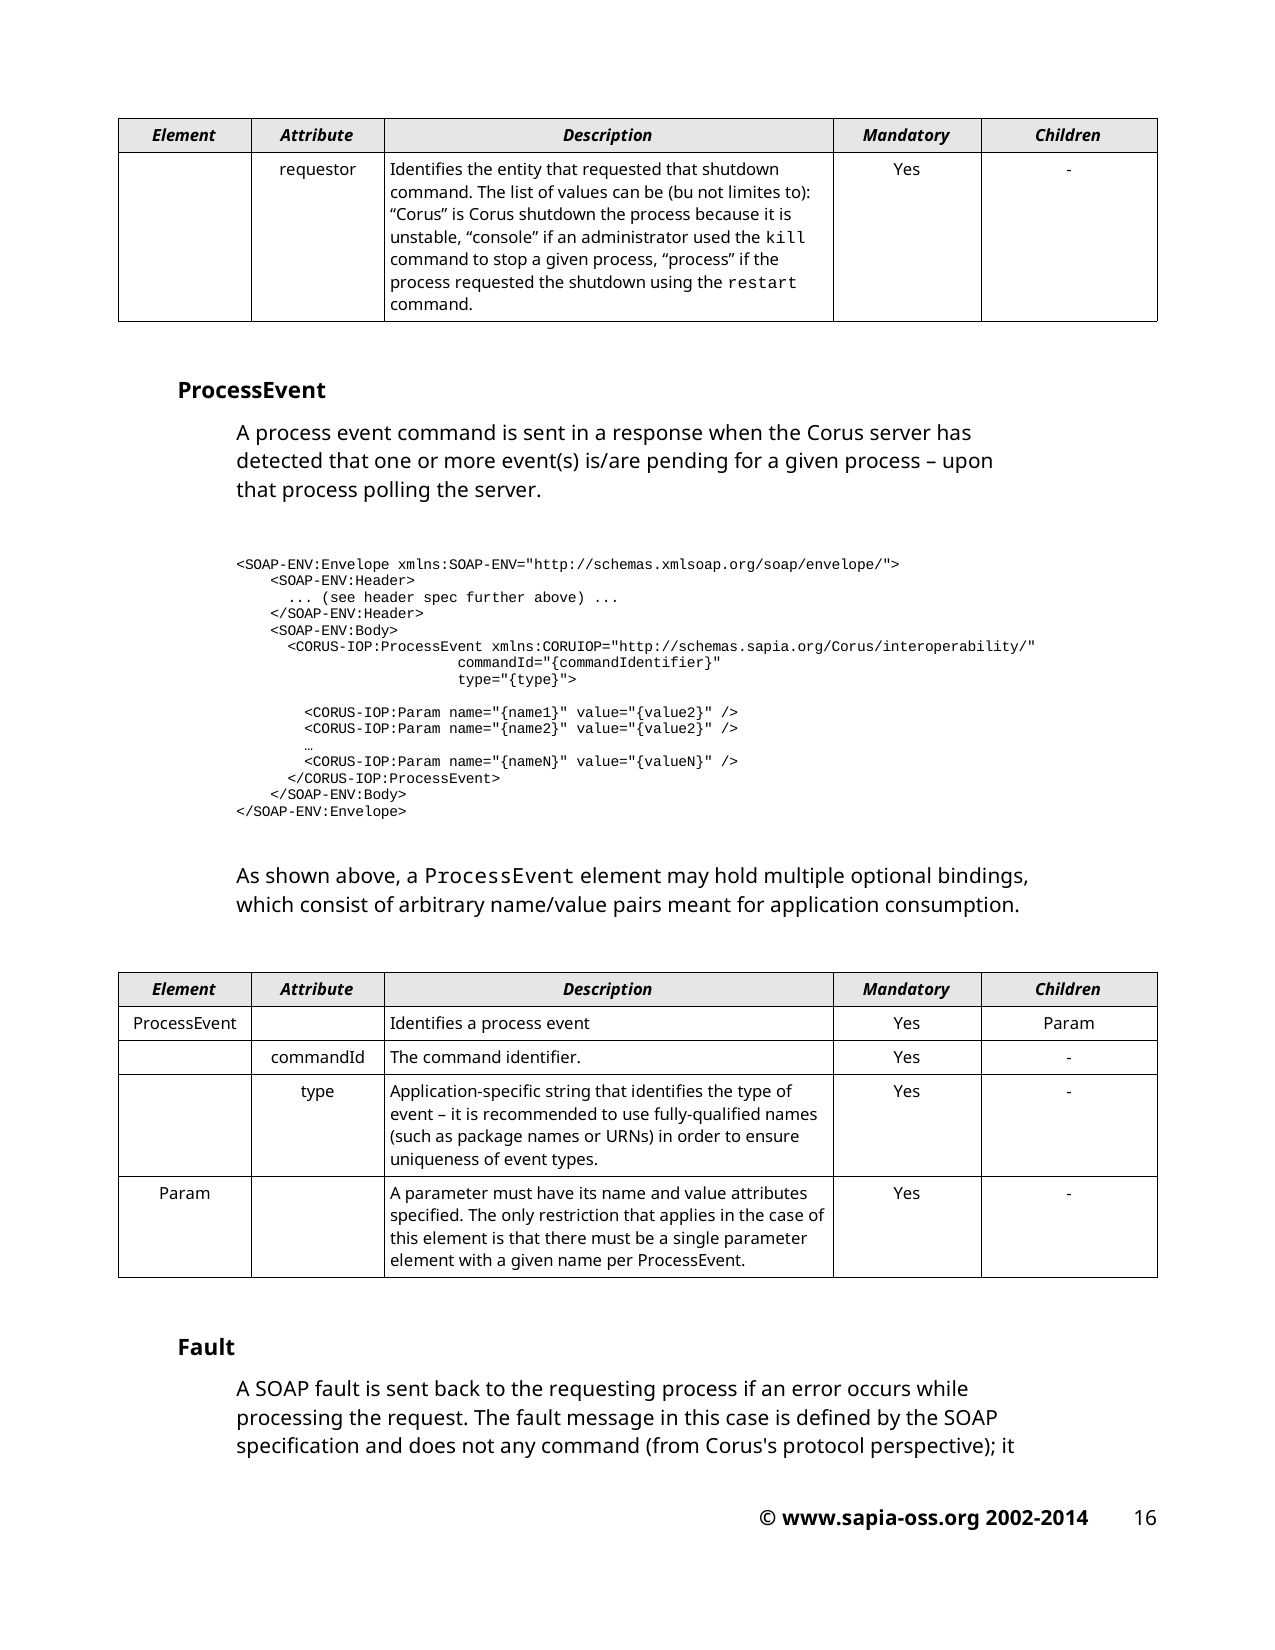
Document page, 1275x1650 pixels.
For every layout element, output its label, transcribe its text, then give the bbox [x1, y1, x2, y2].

text <CORUS-IOP:Param name="{name1}" value="{value2}" /> [236, 705, 1039, 722]
table_cell commandId [252, 1041, 384, 1074]
text <CORUS-IOP:ProcessEvent xmlns:CORUIOP="http://schemas.sapia.org/Corus/interoperability/" [236, 639, 1039, 656]
table_header Children [982, 973, 1157, 1006]
table_cell [119, 1041, 251, 1074]
table_header Description [385, 119, 833, 152]
text commandId="{commandIdentifier}" [236, 656, 1039, 672]
table_header Attribute [252, 119, 384, 152]
table_cell The command identifier. [385, 1041, 833, 1074]
subtitle ProcessEvent [177, 375, 1039, 405]
table_cell Param [982, 1007, 1157, 1040]
table_header Mandatory [834, 973, 981, 1006]
table_cell - [982, 1177, 1157, 1277]
table_cell - [982, 1041, 1157, 1074]
text </CORUS-IOP:ProcessEvent> [236, 771, 1039, 787]
table_header Children [982, 119, 1157, 152]
table_header Description [385, 973, 833, 1006]
text <CORUS-IOP:Param name="{nameN}" value="{valueN}" /> [236, 754, 1039, 771]
table_cell requestor [252, 153, 384, 321]
text </SOAP-ENV:Body> [236, 787, 1039, 804]
text A SOAP fault is sent back to the requesting process if an error occurs while processing the request. The fault message in this case is defined by the SOAP specification and does not any command (from Corus's protocol perspective); it [236, 1374, 1039, 1460]
text <SOAP-ENV:Body> [236, 623, 1039, 639]
text </SOAP-ENV:Envelope> [236, 804, 1039, 820]
table_cell Param [119, 1177, 251, 1277]
text … [236, 738, 1039, 754]
table_cell [252, 1177, 384, 1277]
table_cell Yes [834, 153, 981, 321]
table_header Element [119, 119, 251, 152]
text </SOAP-ENV:Header> [236, 606, 1039, 623]
table_cell type [252, 1075, 384, 1176]
table_cell Yes [834, 1177, 981, 1277]
text <CORUS-IOP:Param name="{name2}" value="{value2}" /> [236, 722, 1039, 738]
text A process event command is sent in a response when the Corus server has detected that one or more event(s) is/are pending for a given process – upon that process polling the server. [236, 418, 1039, 503]
subtitle Fault [177, 1331, 1039, 1362]
table_header Mandatory [834, 119, 981, 152]
text ... (see header spec further above) ... [236, 590, 1039, 606]
table_cell Identifies a process event [385, 1007, 833, 1040]
table_header Attribute [252, 973, 384, 1006]
text <SOAP-ENV:Header> [236, 573, 1039, 590]
table_cell Yes [834, 1007, 981, 1040]
text As shown above, a ProcessEvent element may hold multiple optional bindings, which consist of arbitrary name/value pairs meant for application consumption. [236, 861, 1039, 918]
table_cell Identifies the entity that requested that shutdown command. The list of values can be (bu not limites to): “Corus” is Corus shutdown the process because it is unstable, “console” if an administrator used the kill command to stop a given process, “process” if the process requested the shutdown using the restart command. [385, 153, 833, 321]
table_cell [119, 1075, 251, 1176]
text <SOAP-ENV:Envelope xmlns:SOAP-ENV="http://schemas.xmlsoap.org/soap/envelope/"> [236, 557, 1039, 573]
table_cell A parameter must have its name and value attributes specified. The only restriction that applies in the case of this element is that there must be a single parameter element with a given name per ProcessEvent. [385, 1177, 833, 1277]
table_cell ProcessEvent [119, 1007, 251, 1040]
table_cell - [982, 1075, 1157, 1176]
table_header Element [119, 973, 251, 1006]
table_cell Yes [834, 1075, 981, 1176]
table_cell [119, 153, 251, 321]
text type="{type}"> [236, 672, 1039, 689]
table_cell [252, 1007, 384, 1040]
table_cell Yes [834, 1041, 981, 1074]
table_cell - [982, 153, 1157, 321]
table_cell Application-specific string that identifies the type of event – it is recommended to use fully-qualified names (such as package names or URNs) in order to ensure uniqueness of event types. [385, 1075, 833, 1176]
